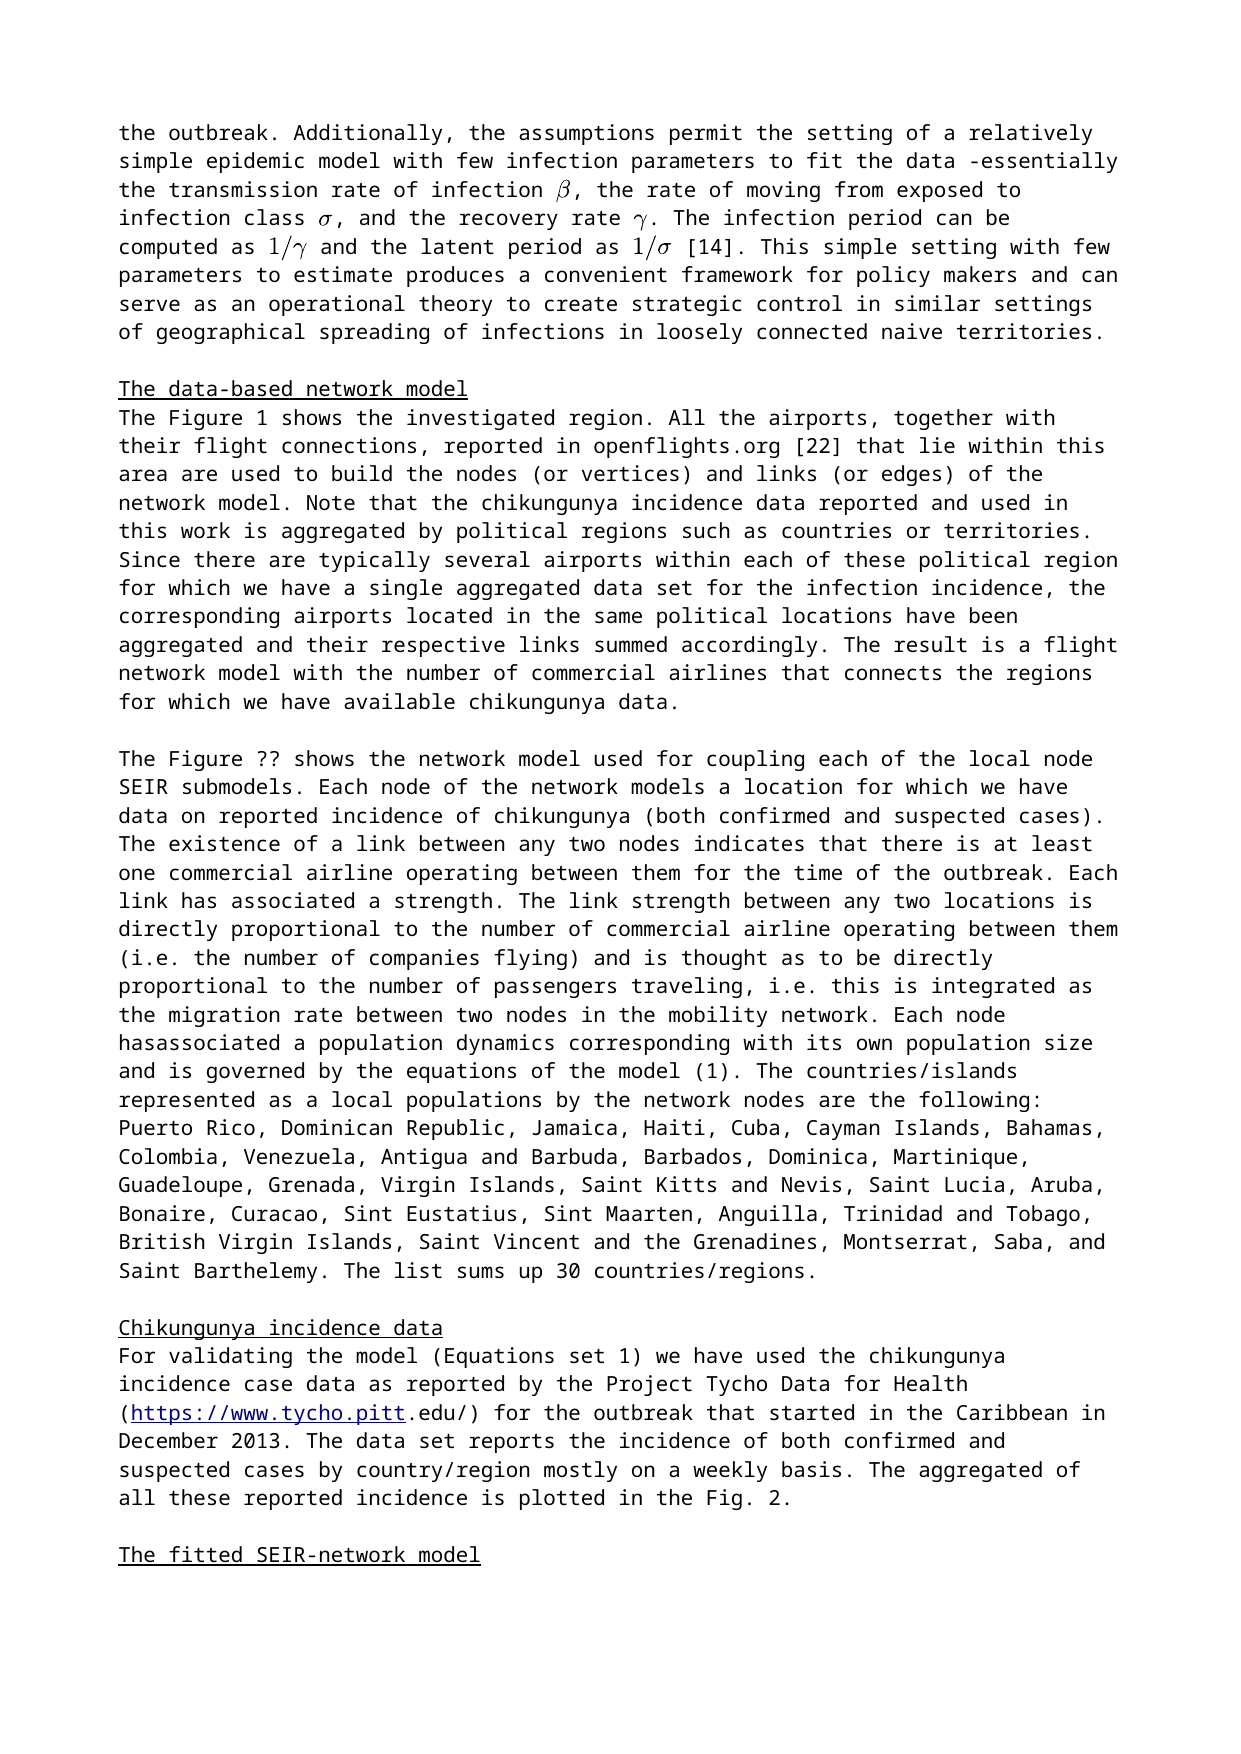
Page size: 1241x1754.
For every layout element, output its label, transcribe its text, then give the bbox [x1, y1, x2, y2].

text The Figure 1 shows the investigated region. All the airports, together with their flight connections, reported in openflights.org [22] that lie within this area are used to build the nodes (or vertices) and links (or edges) of the network model. Note that the chikungunya incidence data reported and used in this work is aggregated by political regions such as countries or territories. Since there are typically several airports within each of these political region for which we have a single aggregated data set for the infection incidence, the corresponding airports located in the same political locations have been aggregated and their respective links summed accordingly. The result is a flight network model with the number of commercial airlines that connects the regions for which we have available chikungunya data. [118, 403, 1122, 715]
text Chikungunya incidence data [118, 1313, 1122, 1341]
text The data-based network model [118, 374, 1122, 403]
text The Figure ?? shows the network model used for coupling each of the local node SEIR submodels. Each node of the network models a location for which we have data on reported incidence of chikungunya (both confirmed and suspected cases). The existence of a link between any two nodes indicates that there is at least one commercial airline operating between them for the time of the outbreak. Each link has associated a strength. The link strength between any two locations is directly proportional to the number of commercial airline operating between them (i.e. the number of companies flying) and is thought as to be directly proportional to the number of passengers traveling, i.e. this is integrated as the migration rate between two nodes in the mobility network. Each node hasassociated a population dynamics corresponding with its own population size and is governed by the equations of the model (1). The countries/islands represented as a local populations by the network nodes are the following: Puerto Rico, Dominican Republic, Jamaica, Haiti, Cuba, Cayman Islands, Bahamas, Colombia, Venezuela, Antigua and Barbuda, Barbados, Dominica, Martinique, Guadeloupe, Grenada, Virgin Islands, Saint Kitts and Nevis, Saint Lucia, Aruba, Bonaire, Curacao, Sint Eustatius, Sint Maarten, Anguilla, Trinidad and Tobago, British Virgin Islands, Saint Vincent and the Grenadines, Montserrat, Saba, and Saint Barthelemy. The list sums up 30 countries/regions. [118, 744, 1122, 1284]
text The fitted SEIR-network model [118, 1540, 1122, 1568]
text For validating the model (Equations set 1) we have used the chikungunya incidence case data as reported by the Project Tycho Data for Health (https://www.tycho.pitt.edu/) for the outbreak that started in the Caribbean in December 2013. The data set reports the incidence of both confirmed and suspected cases by country/region mostly on a weekly basis. The aggregated of all these reported incidence is plotted in the Fig. 2. [118, 1341, 1122, 1512]
text the outbreak. Additionally, the assumptions permit the setting of a relatively simple epidemic model with few infection parameters to fit the data -essentially the transmission rate of infection , the rate of moving from exposed to infection class , and the recovery rate . The infection period can be computed as and the latent period as [14]. This simple setting with few parameters to estimate produces a convenient framework for policy makers and can serve as an operational theory to create strategic control in similar settings of geographical spreading of infections in loosely connected naive territories. [118, 118, 1122, 346]
